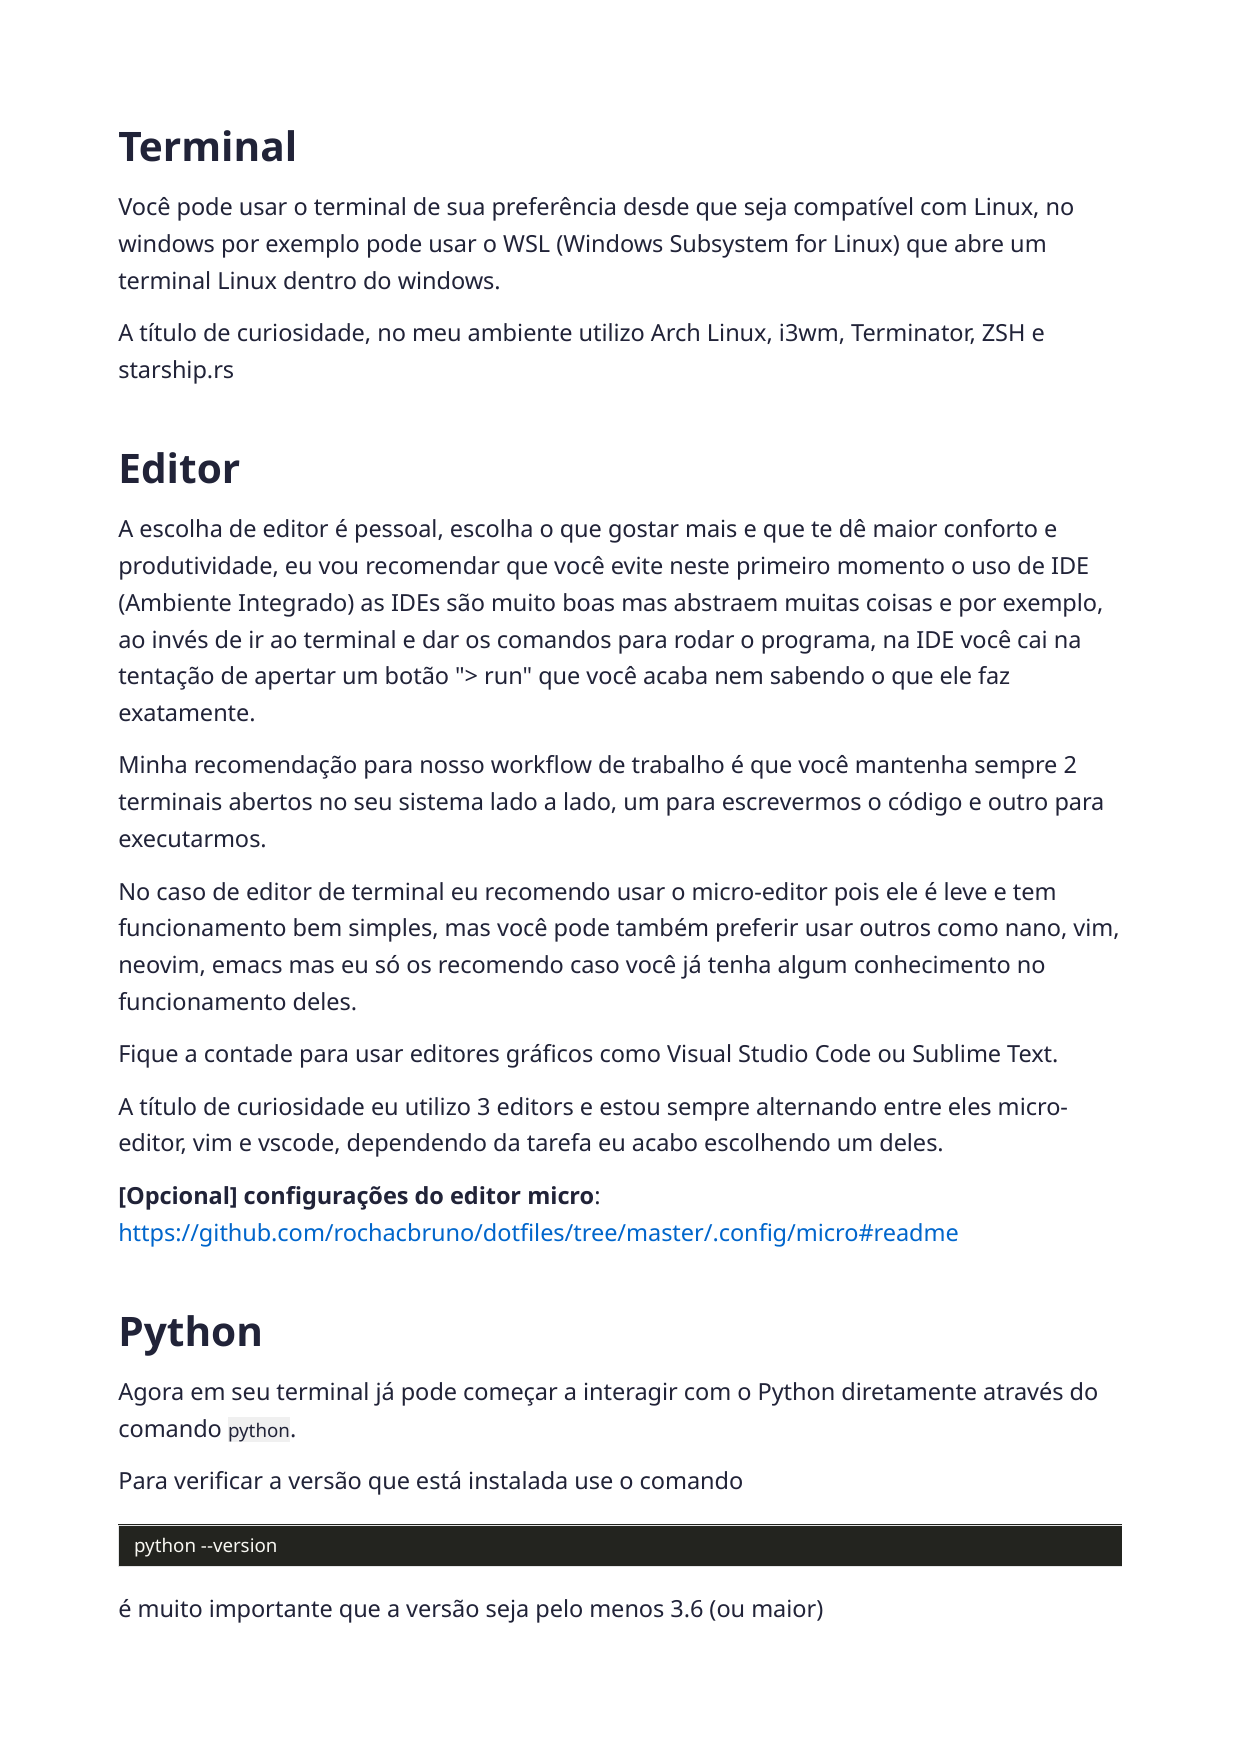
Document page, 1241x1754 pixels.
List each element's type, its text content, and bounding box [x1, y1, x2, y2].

text A escolha de editor é pessoal, escolha o que gostar mais e que te dê maior conforto e produtividade, eu vou recomendar que você evite neste primeiro momento o uso de IDE (Ambiente Integrado) as IDEs são muito boas mas abstraem muitas coisas e por exemplo, ao invés de ir ao terminal e dar os comandos para rodar o programa, na IDE você cai na tentação de apertar um botão "> run" que você acaba nem sabendo o que ele faz exatamente. [118, 513, 1122, 728]
text Minha recomendação para nosso workflow de trabalho é que você mantenha sempre 2 terminais abertos no seu sistema lado a lado, um para escrevermos o código e outro para executarmos. [118, 749, 1122, 854]
text Fique a contade para usar editores gráficos como Visual Studio Code ou Sublime Text. [118, 1037, 1122, 1069]
text A título de curiosidade eu utilizo 3 editors e estou sempre alternando entre eles micro-editor, vim e vscode, dependendo da tarefa eu acabo escolhendo um deles. [118, 1090, 1122, 1159]
text A título de curiosidade, no meu ambiente utilizo Arch Linux, i3wm, Terminator, ZSH e starship.rs [118, 317, 1122, 385]
text python --version [119, 1526, 1122, 1566]
text No caso de editor de terminal eu recomendo usar o micro-editor pois ele é leve e tem funcionamento bem simples, mas você pode também preferir usar outros como nano, vim, neovim, emacs mas eu só os recomendo caso você já tenha algum conhecimento no funcionamento deles. [118, 875, 1122, 1017]
subtitle Python [118, 1303, 1122, 1358]
text é muito importante que a versão seja pelo menos 3.6 (ou maior) [118, 1592, 1122, 1624]
text Agora em seu terminal já pode começar a interagir com o Python diretamente através do comando python. [118, 1375, 1122, 1444]
text Você pode usar o terminal de sua preferência desde que seja compatível com Linux, no windows por exemplo pode usar o WSL (Windows Subsystem for Linux) que abre um terminal Linux dentro do windows. [118, 191, 1122, 296]
subtitle Terminal [118, 118, 1122, 173]
text Para verificar a versão que está instalada use o comando [118, 1464, 1122, 1496]
subtitle Editor [118, 440, 1122, 495]
text [Opcional] configurações do editor micro: https://github.com/rochacbruno/dotfiles/tree/master/.config/micro#readme [118, 1179, 1122, 1248]
